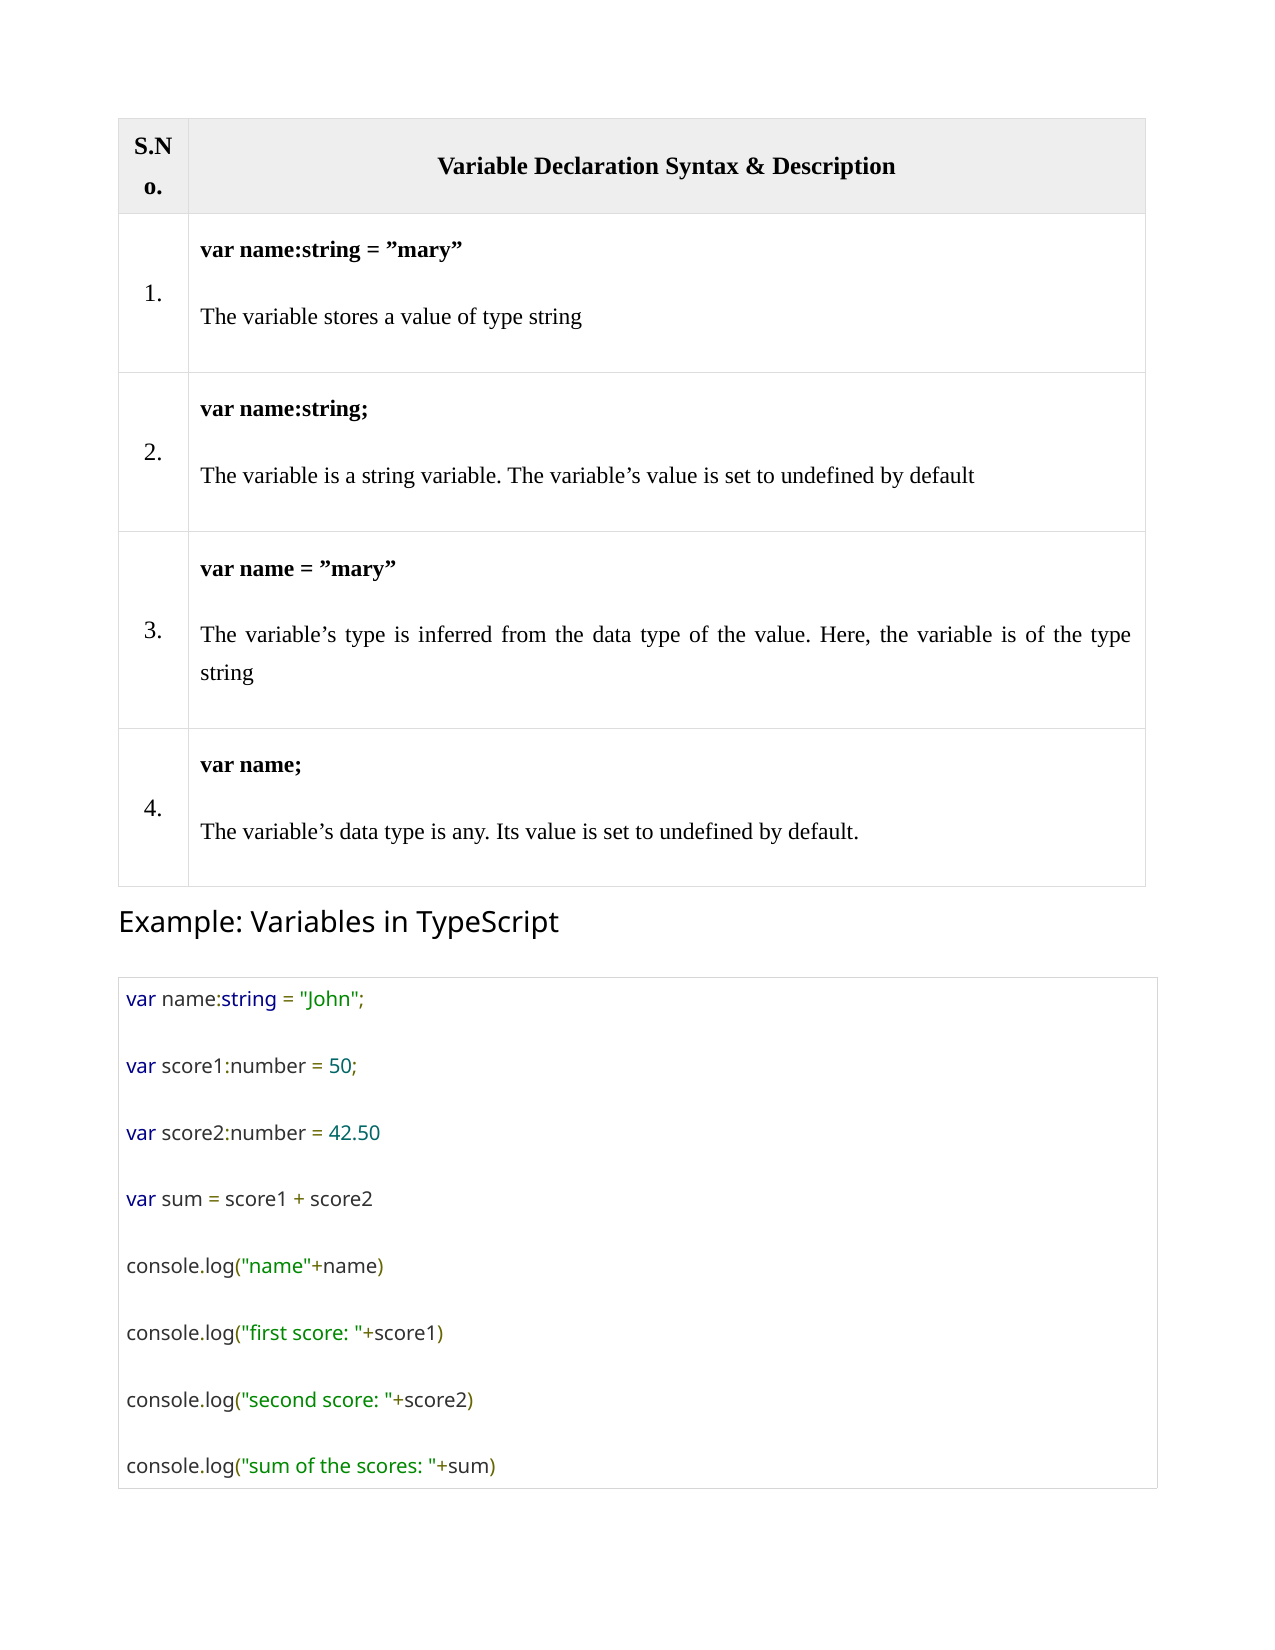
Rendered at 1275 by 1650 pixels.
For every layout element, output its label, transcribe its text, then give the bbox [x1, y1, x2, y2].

table_cell 2. [119, 373, 188, 531]
table_header Variable Declaration Syntax & Description [189, 119, 1145, 213]
subtitle Example: Variables in TypeScript [118, 901, 1157, 941]
text var score1:number = 50; [119, 1043, 1157, 1079]
table_cell var name:string; The variable is a string variable. The variable’s value is set to undefined by default [189, 373, 1145, 531]
text var sum = score1 + score2 [119, 1177, 1157, 1213]
text console.log("sum of the scores: "+sum) [119, 1444, 1157, 1488]
text console.log("second score: "+score2) [119, 1377, 1157, 1413]
text console.log("name"+name) [119, 1244, 1157, 1279]
table_cell var name; The variable’s data type is any. Its value is set to undefined by default. [189, 729, 1145, 886]
table_header S.No. [119, 119, 188, 213]
table_cell 3. [119, 532, 188, 727]
text var name:string = "John"; [119, 978, 1157, 1012]
text console.log("first score: "+score1) [119, 1311, 1157, 1346]
table_cell var name = ”mary” The variable’s type is inferred from the data type of the value. Here, the variable is of the type string [189, 532, 1145, 727]
table_cell var name:string = ”mary” The variable stores a value of type string [189, 214, 1145, 372]
table_cell 4. [119, 729, 188, 886]
text var score2:number = 42.50 [119, 1110, 1157, 1146]
table_cell 1. [119, 214, 188, 372]
